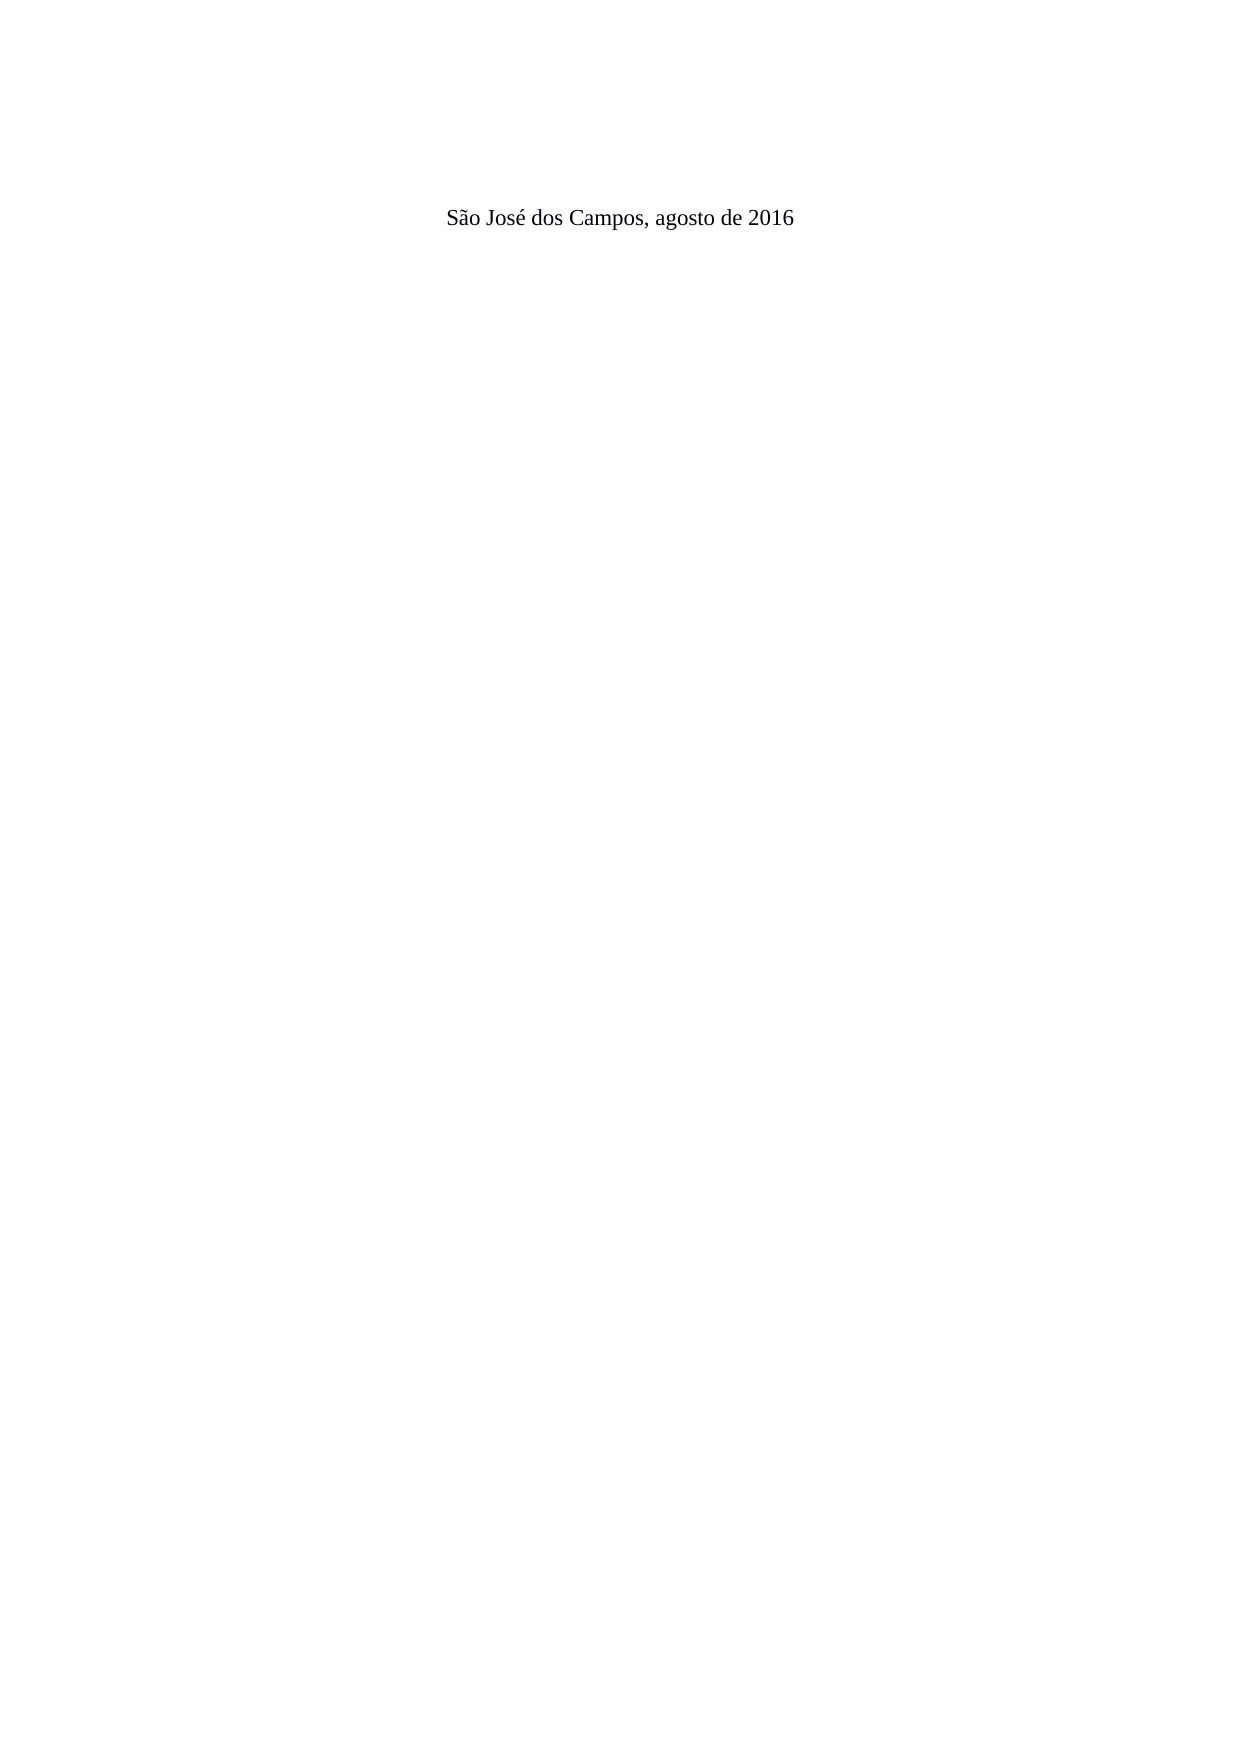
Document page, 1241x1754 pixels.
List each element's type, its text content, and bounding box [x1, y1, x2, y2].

text São José dos Campos, agosto de 2016 [177, 204, 1063, 230]
